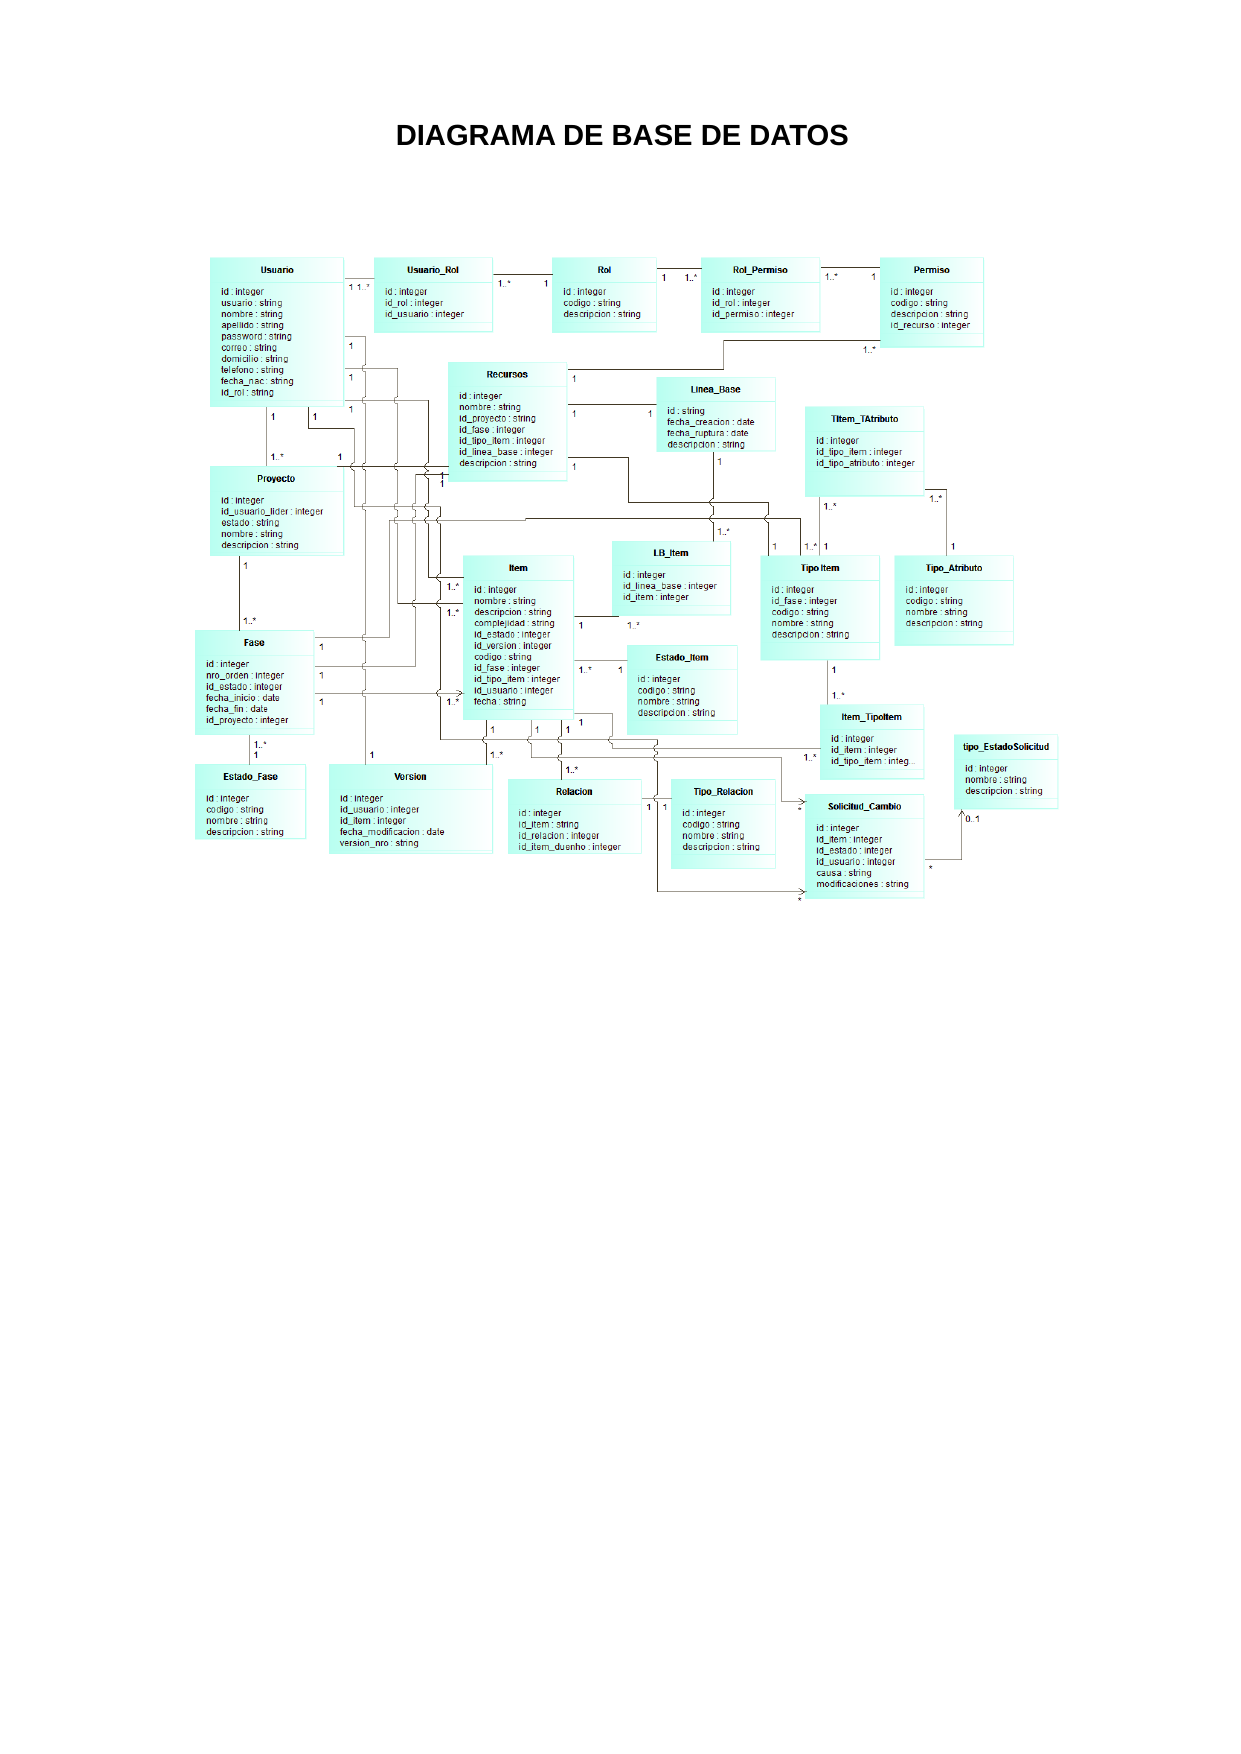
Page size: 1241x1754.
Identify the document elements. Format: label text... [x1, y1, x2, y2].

picture [174, 211, 1066, 921]
list DIAGRAMA DE BASE DE DATOS [122, 118, 1122, 152]
